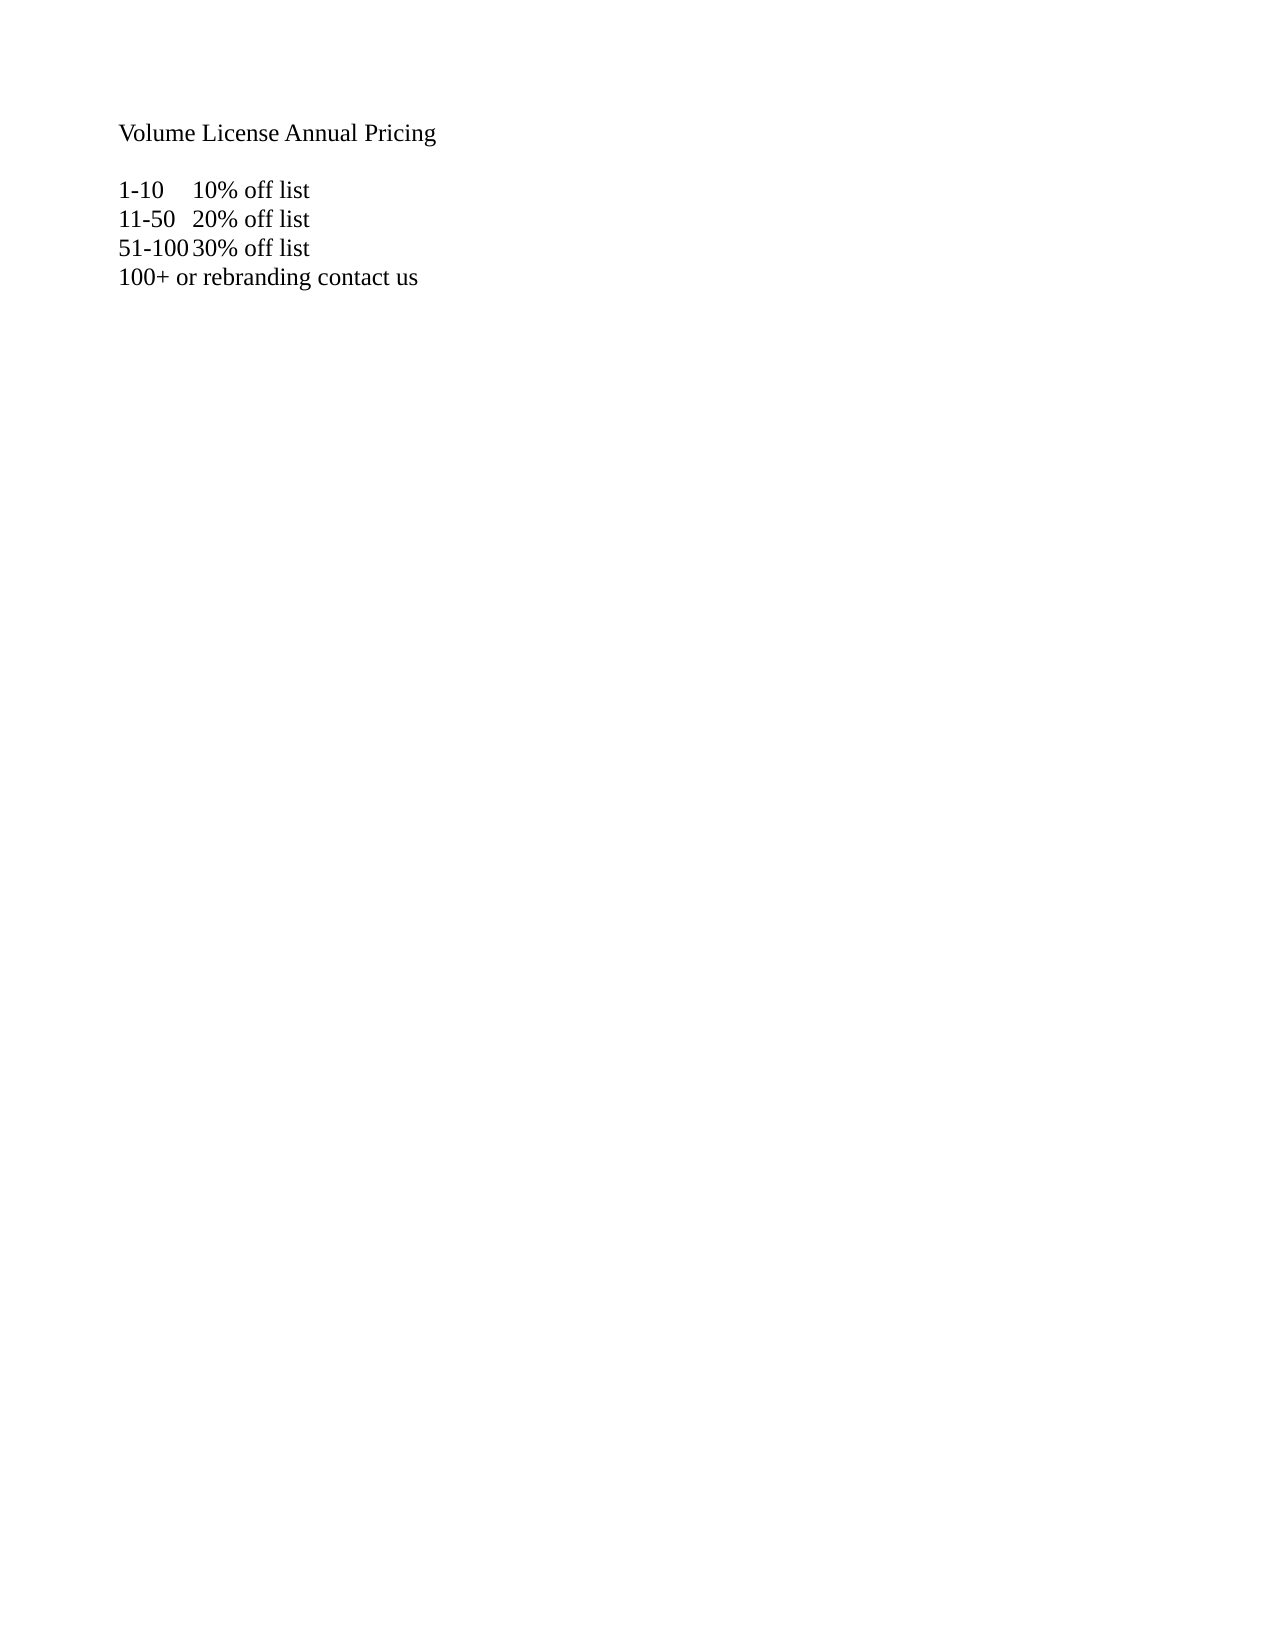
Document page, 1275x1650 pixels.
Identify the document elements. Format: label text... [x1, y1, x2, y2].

text 100+ or rebranding contact us [118, 262, 1157, 291]
text 51-100 30% off list [118, 233, 1157, 262]
text 11-50 20% off list [118, 204, 1157, 233]
text Volume License Annual Pricing [118, 118, 1157, 147]
text 1-10 10% off list [118, 147, 1157, 204]
